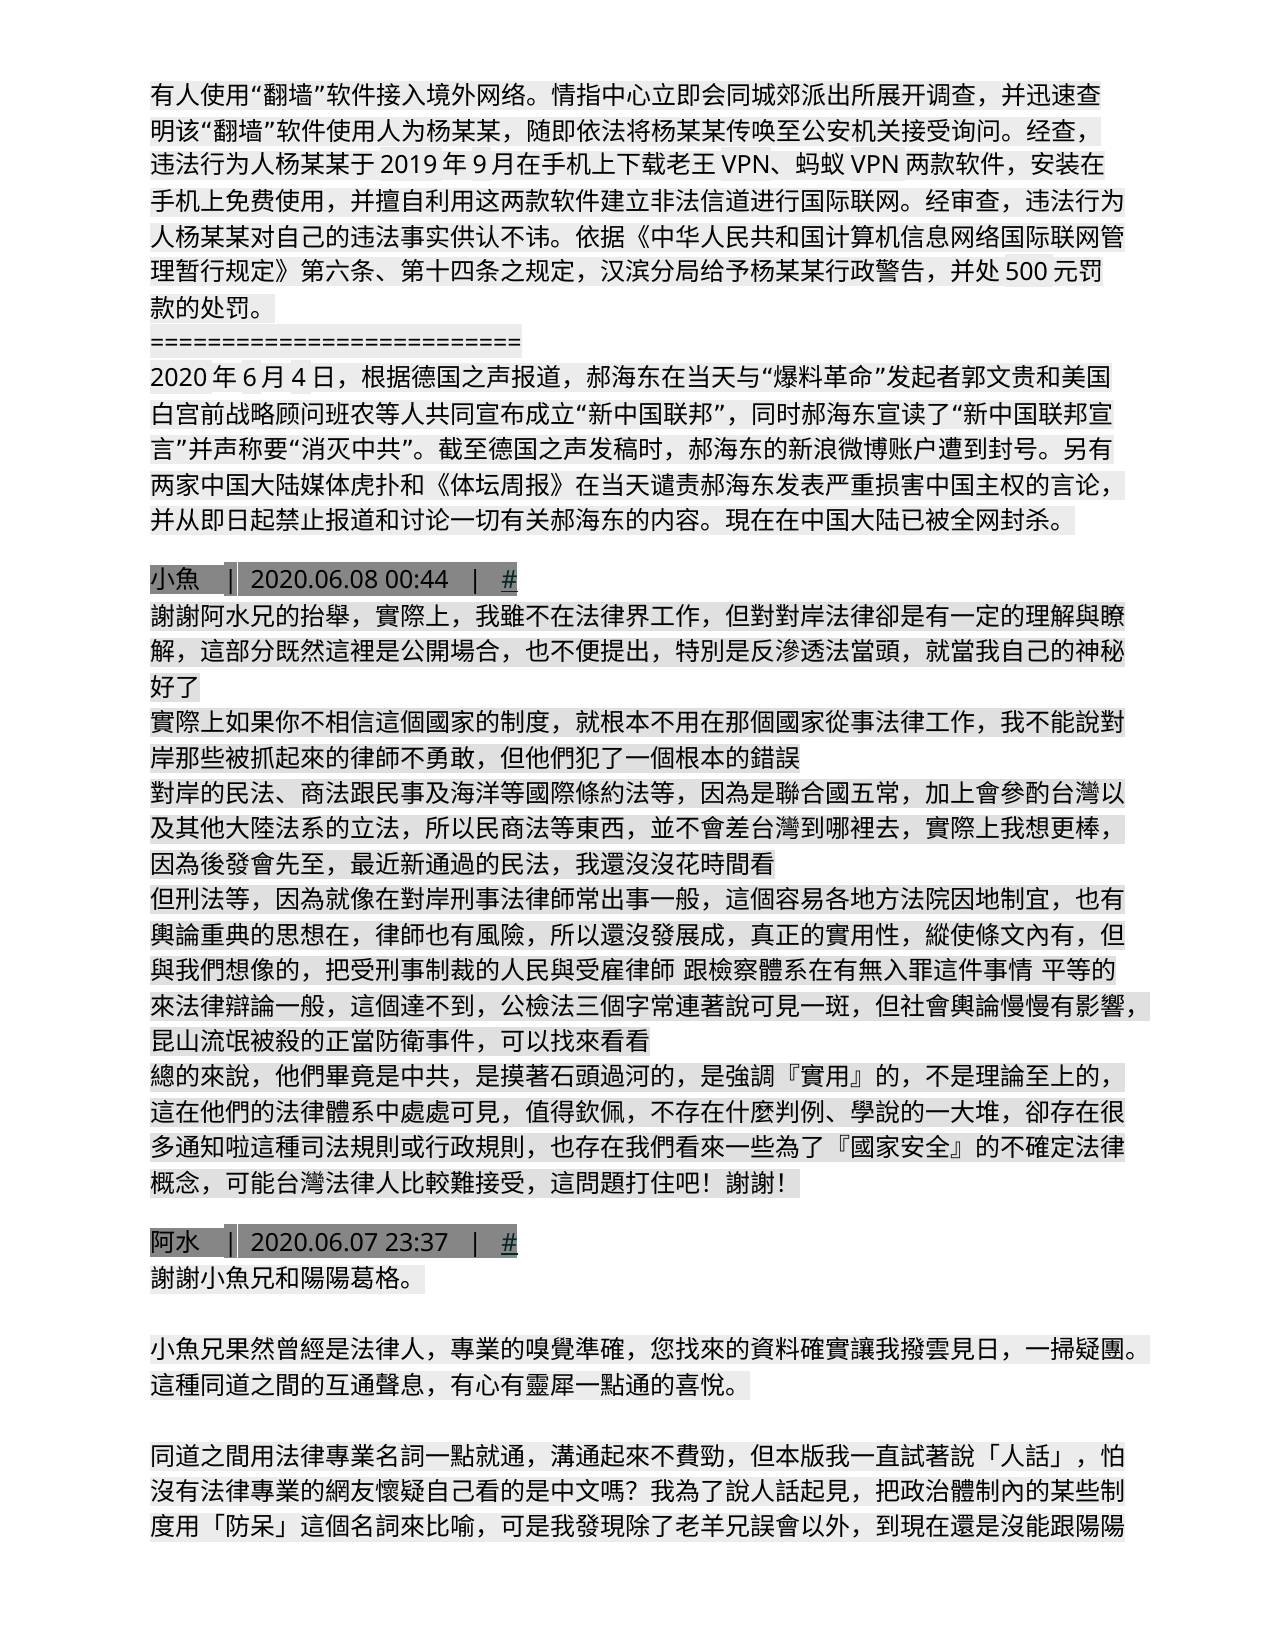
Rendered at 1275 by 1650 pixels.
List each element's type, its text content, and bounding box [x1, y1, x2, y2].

text 謝謝小魚兄和陽陽葛格。 小魚兄果然曾經是法律人，專業的嗅覺準確，您找來的資料確實讓我撥雲見日，一掃疑團。這種同道之間的互通聲息，有心有靈犀一點通的喜悅。 同道之間用法律專業名詞一點就通，溝通起來不費勁，但本版我一直試著說「人話」，怕沒有法律專業的網友懷疑自己看的是中文嗎？我為了說人話起見，把政治體制內的某些制度用「防呆」這個名詞來比喻，可是我發現除了老羊兄誤會以外，到現在還是沒能跟陽陽葛格對焦。哎喲，好難吶！不過有空我會再試看看。 陽陽葛格，我說我有「見樹不見林」的毛病，是因為整體林相不好掌握。比如說，您轉貼百度百科对法律的解释，這種文章對我們法律人來說，是家常便飯，但請問一下，您能確實掌握嗎？因為時間的關係，我只能以專業的傲慢善意的提醒您，我不相信您靠這篇轉貼的文章就懂得「法律」。 若是只藉著囫圇吞棗來談「見林」的問題，恐怕流於天馬行空，各自訴說自已看到的故事；這只能在同溫層內互相取暖，沒有實用性。不然，我們來做個測驗好了，請問，就小魚兄跟您查到的資料，如果您是李文亮醫師，警察要您簽訓誡書時，您簽不簽？ 當大陸在推行法治時，建議大陸同胞跟著黨國良善的政策走，因為這是西方文明國家的精華，大陸當局不想自成一套。這從小魚兄和陽陽的葛格的資料就可以看得出來，幾乎與西方大陸法系的法治觀念無異，而且這是跟您切身有關的，好好瞭解，也照著用，不懂就詢問當地的免費法律援助機構或律師。既然大陸往法治的方向走，應該不怕大家認真用，畢竟大陸體制靈活度很高，一見不對就會修法，這是我「見林」的觀察，不知對不對。 高雄韓市長被罷免了，許議長也走了，這兩天心比較冷，謝謝小魚兄和陽陽葛格給我的溫暖。 [150, 1258, 1125, 1542]
text 有人使用“翻墙”软件接入境外网络。情指中心立即会同城郊派出所展开调查，并迅速查明该“翻墙”软件使用人为杨某某，随即依法将杨某某传唤至公安机关接受询问。经查，违法行为人杨某某于2019年9月在手机上下载老王VPN、蚂蚁VPN两款软件，安装在手机上免费使用，并擅自利用这两款软件建立非法信道进行国际联网。经审查，违法行为人杨某某对自己的违法事实供认不讳。依据《中华人民共和国计算机信息网络国际联网管理暂行规定》第六条、第十四条之规定，汉滨分局给予杨某某行政警告，并处500元罚款的处罚。 ========================== 2020年6月4日，根据德国之声报道，郝海东在当天与“爆料革命”发起者郭文贵和美国白宫前战略顾问班农等人共同宣布成立“新中国联邦”，同时郝海东宣读了“新中国联邦宣言”并声称要“消灭中共”。截至德国之声发稿时，郝海东的新浪微博账户遭到封号。另有两家中国大陆媒体虎扑和《体坛周报》在当天谴责郝海东发表严重损害中国主权的言论，并从即日起禁止报道和讨论一切有关郝海东的内容。現在在中国大陆已被全网封杀。 [150, 75, 1125, 535]
text 小魚 | 2020.06.08 00:44 | # [150, 560, 1125, 596]
text 謝謝阿水兄的抬舉，實際上，我雖不在法律界工作，但對對岸法律卻是有一定的理解與瞭解，這部分既然這裡是公開場合，也不便提出，特別是反滲透法當頭，就當我自己的神秘好了 實際上如果你不相信這個國家的制度，就根本不用在那個國家從事法律工作，我不能說對岸那些被抓起來的律師不勇敢，但他們犯了一個根本的錯誤 對岸的民法、商法跟民事及海洋等國際條約法等，因為是聯合國五常，加上會參酌台灣以及其他大陸法系的立法，所以民商法等東西，並不會差台灣到哪裡去，實際上我想更棒，因為後發會先至，最近新通過的民法，我還沒沒花時間看 但刑法等，因為就像在對岸刑事法律師常出事一般，這個容易各地方法院因地制宜，也有輿論重典的思想在，律師也有風險，所以還沒發展成，真正的實用性，縱使條文內有，但與我們想像的，把受刑事制裁的人民與受雇律師 跟檢察體系在有無入罪這件事情 平等的來法律辯論一般，這個達不到，公檢法三個字常連著說可見一斑，但社會輿論慢慢有影響，昆山流氓被殺的正當防衛事件，可以找來看看 總的來說，他們畢竟是中共，是摸著石頭過河的，是強調『實用』的，不是理論至上的，這在他們的法律體系中處處可見，值得欽佩，不存在什麼判例、學說的一大堆，卻存在很多通知啦這種司法規則或行政規則，也存在我們看來一些為了『國家安全』的不確定法律概念，可能台灣法律人比較難接受，這問題打住吧！謝謝！ [150, 596, 1125, 1198]
text 阿水 | 2020.06.07 23:37 | # [150, 1223, 1125, 1258]
